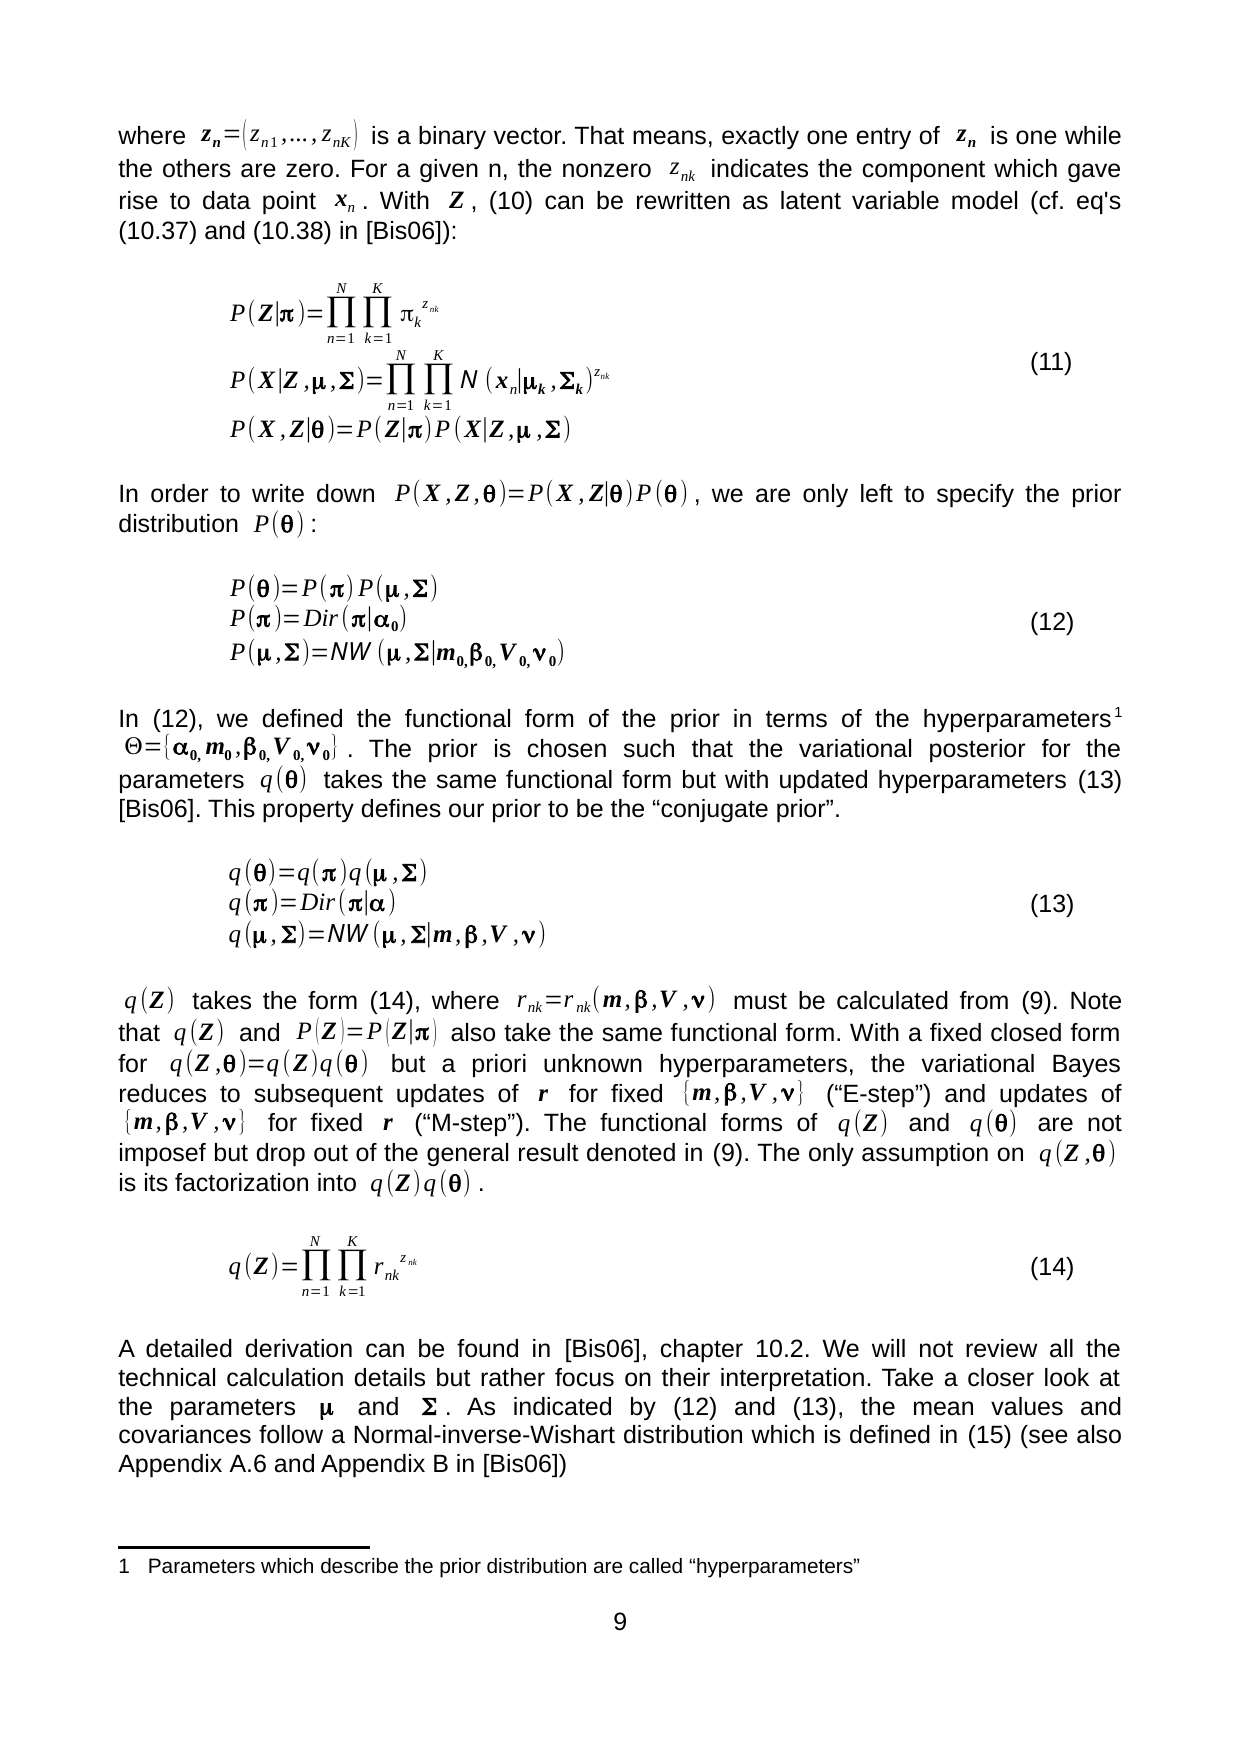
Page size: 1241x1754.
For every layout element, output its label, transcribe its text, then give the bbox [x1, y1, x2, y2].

table_header [118, 568, 217, 675]
text A detailed derivation can be found in [Bis06], chapter 10.2. We will not review all the technical calculation details but rather focus on their interpretation. Take a closer look at the parameters and . As indicated by (12) and (13), the mean values and covariances follow a Normal-inverse-Wishart distribution which is defined in (15) (see also Appendix A.6 and Appendix B in [Bis06]) [118, 1334, 1122, 1478]
table_header (14) [1024, 1227, 1123, 1305]
text In order to write down , we are only left to specify the prior distribution : [118, 478, 1122, 539]
table_header [217, 1227, 1024, 1305]
table_header [118, 1227, 217, 1305]
text Parameters which describe the prior distribution are called “hyperparameters” [118, 1554, 1122, 1578]
table_header (11) [1024, 273, 1123, 450]
text takes the form (14), where must be calculated from (9). Note that and also take the same functional form. With a fixed closed form for but a priori unknown hyperparameters, the variational Bayes reduces to subsequent updates of for fixed (“E-step”) and updates of for fixed (“M-step”). The functional forms of and are not imposef but drop out of the general result denoted in (9). The only assumption on is its factorization into . [118, 984, 1122, 1198]
table_header (13) [1024, 852, 1123, 955]
table_header [118, 852, 217, 955]
table_header [118, 273, 217, 450]
table_header [217, 852, 1024, 955]
table_header [217, 273, 1024, 450]
text In (12), we defined the functional form of the prior in terms of the hyperparameters . The prior is chosen such that the variational posterior for the parameters takes the same functional form but with updated hyperparameters (13) [Bis06]. This property defines our prior to be the “conjugate prior”. [118, 704, 1122, 823]
text A latent variable model is obtained by reinterpreting the component weights as marginalized latent variable. For that purpose, we introduce the latent variables where is a binary vector. That means, exactly one entry of is one while the others are zero. For a given n, the nonzero indicates the component which gave rise to data point . With , (10) can be rewritten as latent variable model (cf. eq's (10.37) and (10.38) in [Bis06]): [118, 118, 1122, 244]
table_header [217, 568, 1024, 675]
table_header (12) [1024, 568, 1123, 675]
